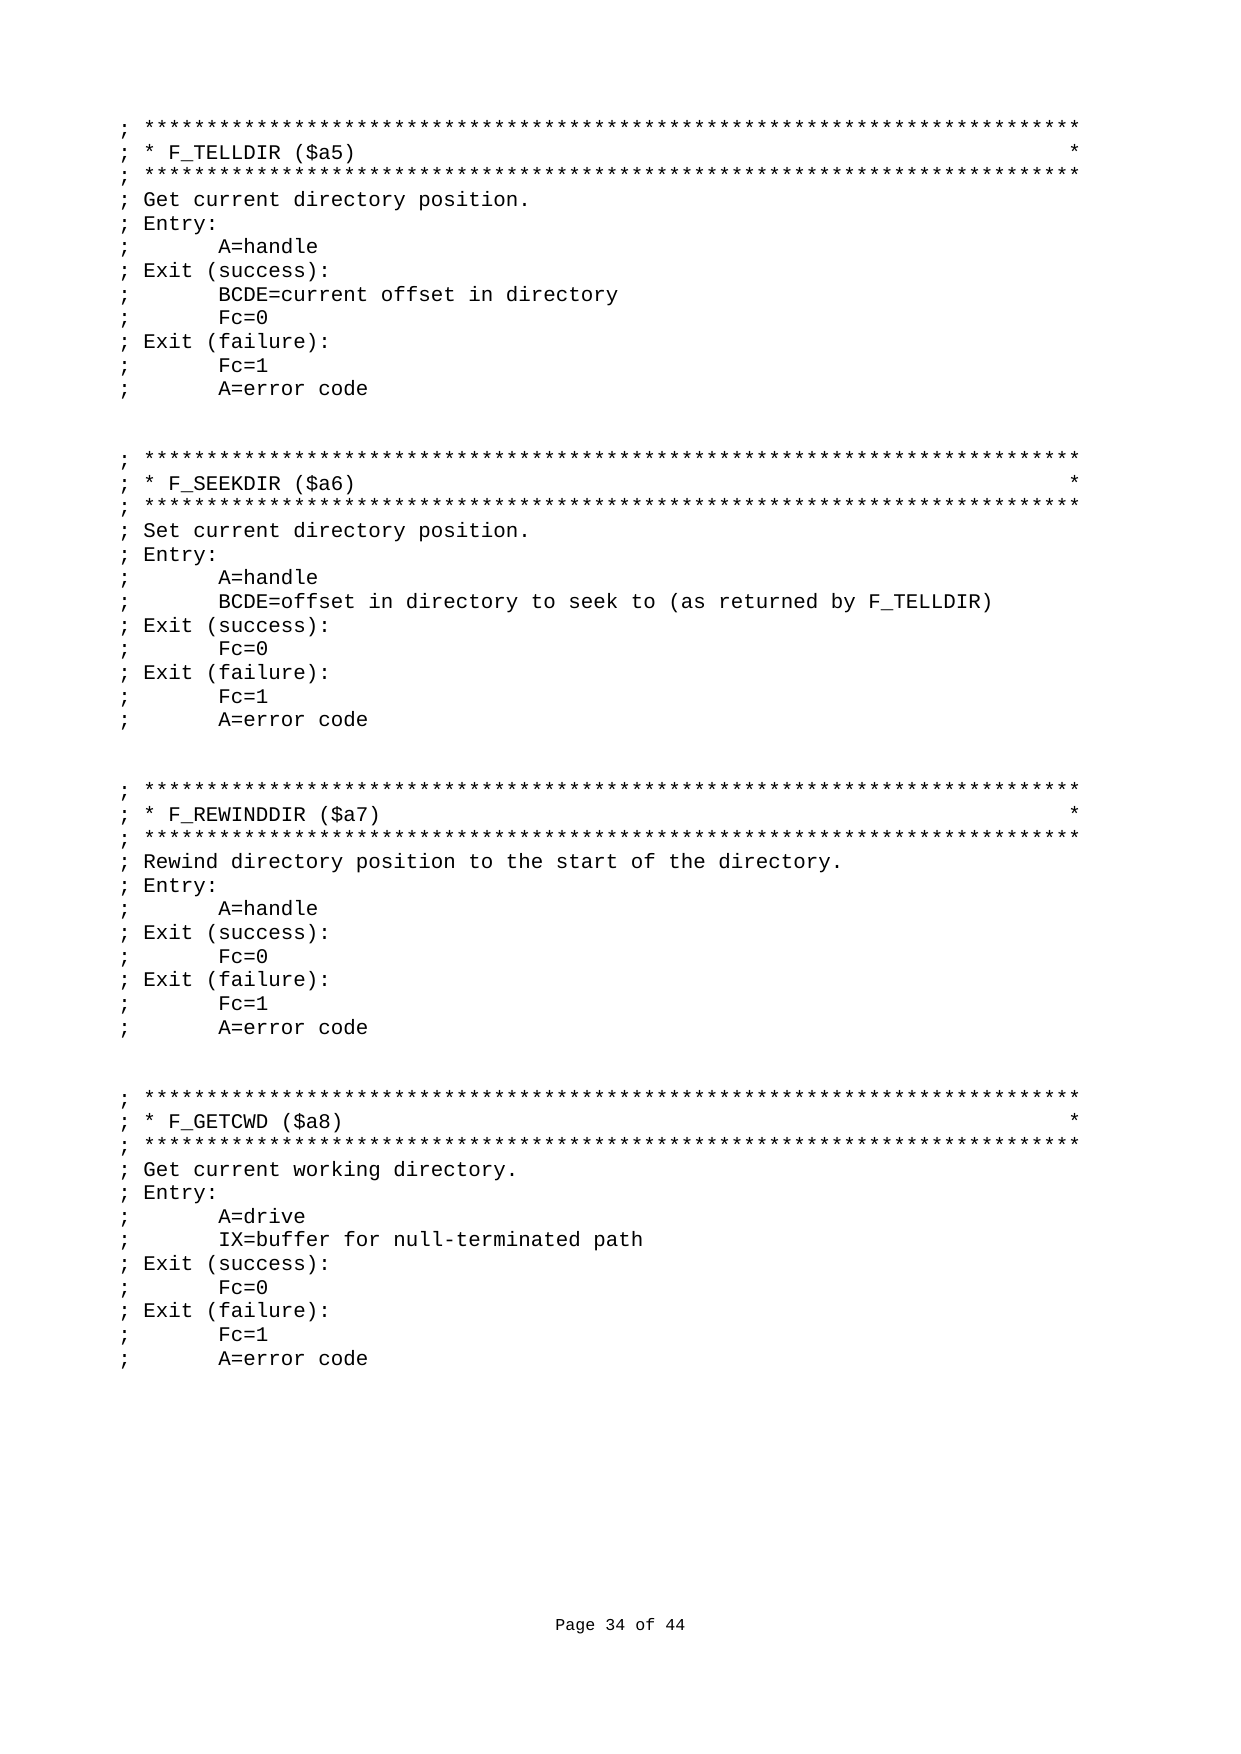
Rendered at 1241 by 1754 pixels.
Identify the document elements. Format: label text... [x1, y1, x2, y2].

text ; Get current directory position. [118, 189, 1122, 213]
text ; A=drive [118, 1206, 1122, 1229]
text ; * F_GETCWD ($a8) * [118, 1111, 1122, 1135]
text ; Entry: [118, 213, 1122, 236]
text ; Fc=1 [118, 686, 1122, 709]
text ; A=handle [118, 236, 1122, 260]
text ; A=error code [118, 378, 1122, 402]
text ; Exit (success): [118, 615, 1122, 638]
text ; Get current working directory. [118, 1158, 1122, 1182]
text ; Entry: [118, 1182, 1122, 1206]
text ; IX=buffer for null-terminated path [118, 1229, 1122, 1253]
text ; BCDE=current offset in directory [118, 284, 1122, 307]
text ; Fc=0 [118, 1277, 1122, 1300]
text ; * F_SEEKDIR ($a6) * [118, 473, 1122, 496]
text ; A=error code [118, 1348, 1122, 1371]
text ; A=handle [118, 898, 1122, 922]
text ; Exit (failure): [118, 331, 1122, 354]
text ; *************************************************************************** [118, 1088, 1122, 1111]
text ; Exit (success): [118, 260, 1122, 284]
text ; Set current directory position. [118, 520, 1122, 544]
text ; *************************************************************************** [118, 496, 1122, 520]
text ; A=handle [118, 567, 1122, 591]
text ; Entry: [118, 875, 1122, 898]
text ; Entry: [118, 544, 1122, 567]
text ; Fc=0 [118, 638, 1122, 662]
text ; *************************************************************************** [118, 780, 1122, 804]
text ; *************************************************************************** [118, 827, 1122, 851]
text ; * F_REWINDDIR ($a7) * [118, 804, 1122, 827]
text ; Rewind directory position to the start of the directory. [118, 851, 1122, 875]
text ; Fc=0 [118, 946, 1122, 969]
text ; Fc=0 [118, 307, 1122, 331]
text ; Fc=1 [118, 1324, 1122, 1348]
text ; A=error code [118, 709, 1122, 733]
text ; *************************************************************************** [118, 118, 1122, 142]
text ; * F_TELLDIR ($a5) * [118, 142, 1122, 165]
text ; A=error code [118, 1017, 1122, 1040]
text ; *************************************************************************** [118, 449, 1122, 473]
text ; Exit (failure): [118, 1300, 1122, 1324]
text ; *************************************************************************** [118, 1135, 1122, 1158]
text ; Fc=1 [118, 993, 1122, 1017]
text ; Fc=1 [118, 354, 1122, 378]
text ; Exit (success): [118, 1253, 1122, 1277]
text ; Exit (success): [118, 922, 1122, 946]
text ; Exit (failure): [118, 662, 1122, 686]
text ; Exit (failure): [118, 969, 1122, 993]
text ; BCDE=offset in directory to seek to (as returned by F_TELLDIR) [118, 591, 1122, 615]
text ; *************************************************************************** [118, 165, 1122, 189]
